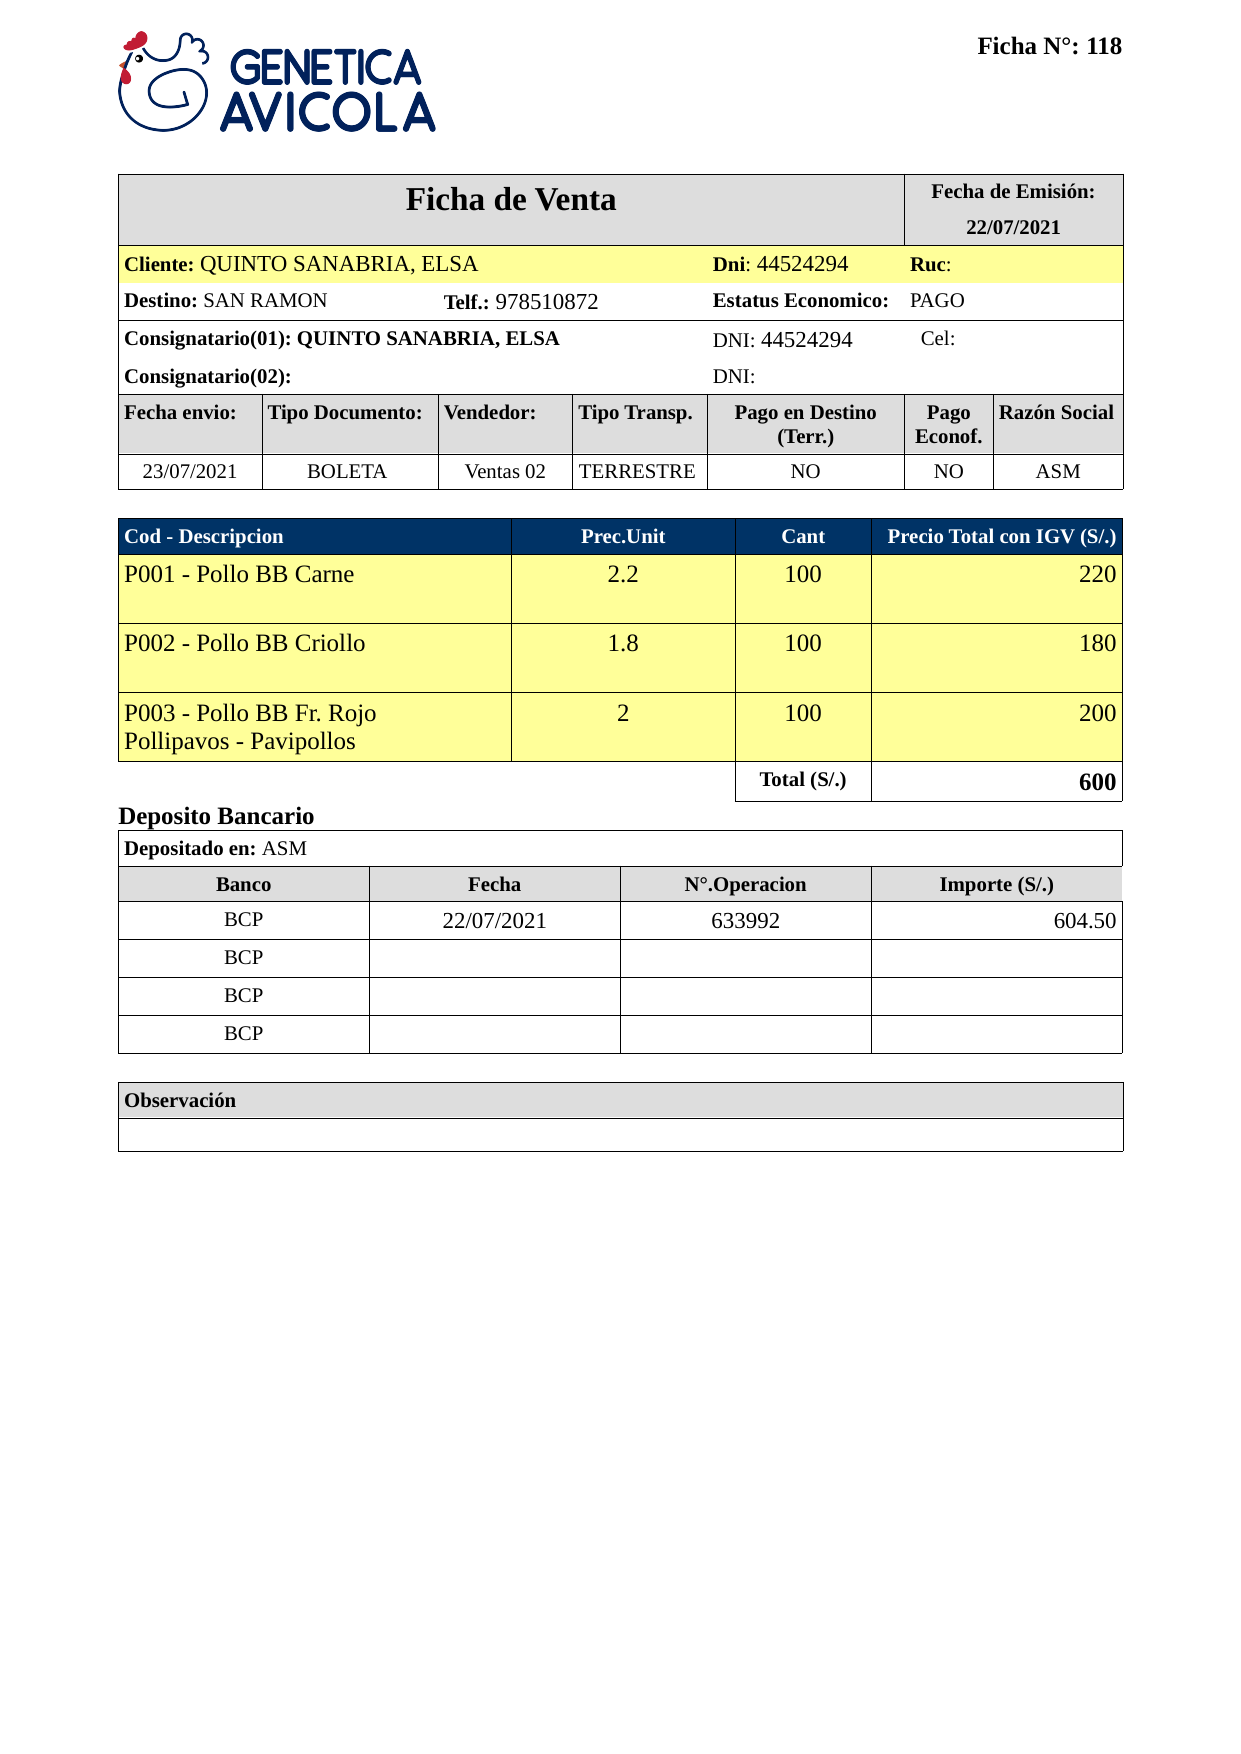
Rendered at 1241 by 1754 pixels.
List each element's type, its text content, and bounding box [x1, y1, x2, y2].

table_cell Razón Social [994, 395, 1123, 453]
table_cell [119, 1119, 1123, 1151]
table_cell Ruc: [904, 246, 1123, 283]
table_cell [511, 762, 735, 801]
table_cell 600 [872, 762, 1122, 801]
table_cell Banco [119, 867, 369, 901]
table_cell [370, 940, 620, 977]
table_cell Estatus Economico: [707, 283, 904, 320]
table_cell Fecha envio: [119, 395, 262, 453]
table_header Cant [736, 519, 871, 554]
table_cell Cliente: QUINTO SANABRIA, ELSA [119, 246, 707, 283]
table_cell 220 [872, 555, 1122, 623]
table_cell DNI: [707, 358, 1123, 394]
table_cell P002 - Pollo BB Criollo [119, 624, 511, 692]
table_cell [872, 940, 1122, 977]
table_header Prec.Unit [512, 519, 735, 554]
table_cell ASM [994, 455, 1123, 489]
table_cell 2 [512, 693, 735, 761]
table_header Depositado en: ASM [119, 831, 1122, 866]
table_cell BOLETA [263, 455, 438, 489]
table_cell P003 - Pollo BB Fr. Rojo Pollipavos - Pavipollos [119, 693, 511, 761]
table_cell PAGO [904, 283, 1123, 320]
table_cell P001 - Pollo BB Carne [119, 555, 511, 623]
table_cell DNI: 44524294 [707, 321, 915, 358]
table_cell [621, 1016, 871, 1053]
table_cell Telf.: 978510872 [438, 283, 707, 320]
table_cell 100 [736, 693, 871, 761]
table_header Fecha de Emisión: [905, 175, 1123, 209]
table_cell [872, 978, 1122, 1015]
table_cell Destino: SAN RAMON [119, 283, 438, 320]
table_cell Tipo Transp. [573, 395, 707, 453]
table_cell Consignatario(02): [119, 358, 707, 394]
table_cell Tipo Documento: [263, 395, 438, 453]
table_cell Ventas 02 [439, 455, 572, 489]
table_cell [118, 762, 511, 801]
table_cell Vendedor: [439, 395, 572, 453]
table_cell TERRESTRE [573, 455, 707, 489]
table_cell NO [905, 455, 993, 489]
table_cell Dni: 44524294 [707, 246, 904, 283]
table_cell [872, 1016, 1122, 1053]
table_cell [621, 940, 871, 977]
table_cell BCP [119, 902, 369, 939]
table_cell Pago Econof. [905, 395, 993, 453]
table_cell [370, 978, 620, 1015]
table_cell 2.2 [512, 555, 735, 623]
table_cell 100 [736, 555, 871, 623]
table_cell Consignatario(01): QUINTO SANABRIA, ELSA [119, 321, 707, 358]
table_cell 22/07/2021 [370, 902, 620, 939]
table_cell [621, 978, 871, 1015]
table_cell Importe (S/.) [872, 867, 1122, 901]
table_cell N°.Operacion [621, 867, 871, 901]
table_cell BCP [119, 1016, 369, 1053]
table_cell NO [708, 455, 904, 489]
table_cell Cel: [915, 321, 1123, 358]
table_cell 604.50 [872, 902, 1122, 939]
table_cell 23/07/2021 [119, 455, 262, 489]
table_cell 633992 [621, 902, 871, 939]
table_cell 180 [872, 624, 1122, 692]
picture [118, 31, 436, 132]
table_cell BCP [119, 978, 369, 1015]
table_header Observación [119, 1083, 1123, 1117]
table_cell Pago en Destino (Terr.) [708, 395, 904, 453]
table_header Ficha de Venta [119, 175, 904, 245]
table_cell 100 [736, 624, 871, 692]
table_cell [370, 1016, 620, 1053]
table_cell Fecha [370, 867, 620, 901]
table_cell 1.8 [512, 624, 735, 692]
table_cell 22/07/2021 [905, 209, 1123, 245]
table_cell Total (S/.) [736, 762, 871, 801]
table_header Cod - Descripcion [119, 519, 511, 554]
table_cell BCP [119, 940, 369, 977]
table_cell 200 [872, 693, 1122, 761]
table_header Precio Total con IGV (S/.) [872, 519, 1122, 554]
text Deposito Bancario [118, 801, 1122, 830]
